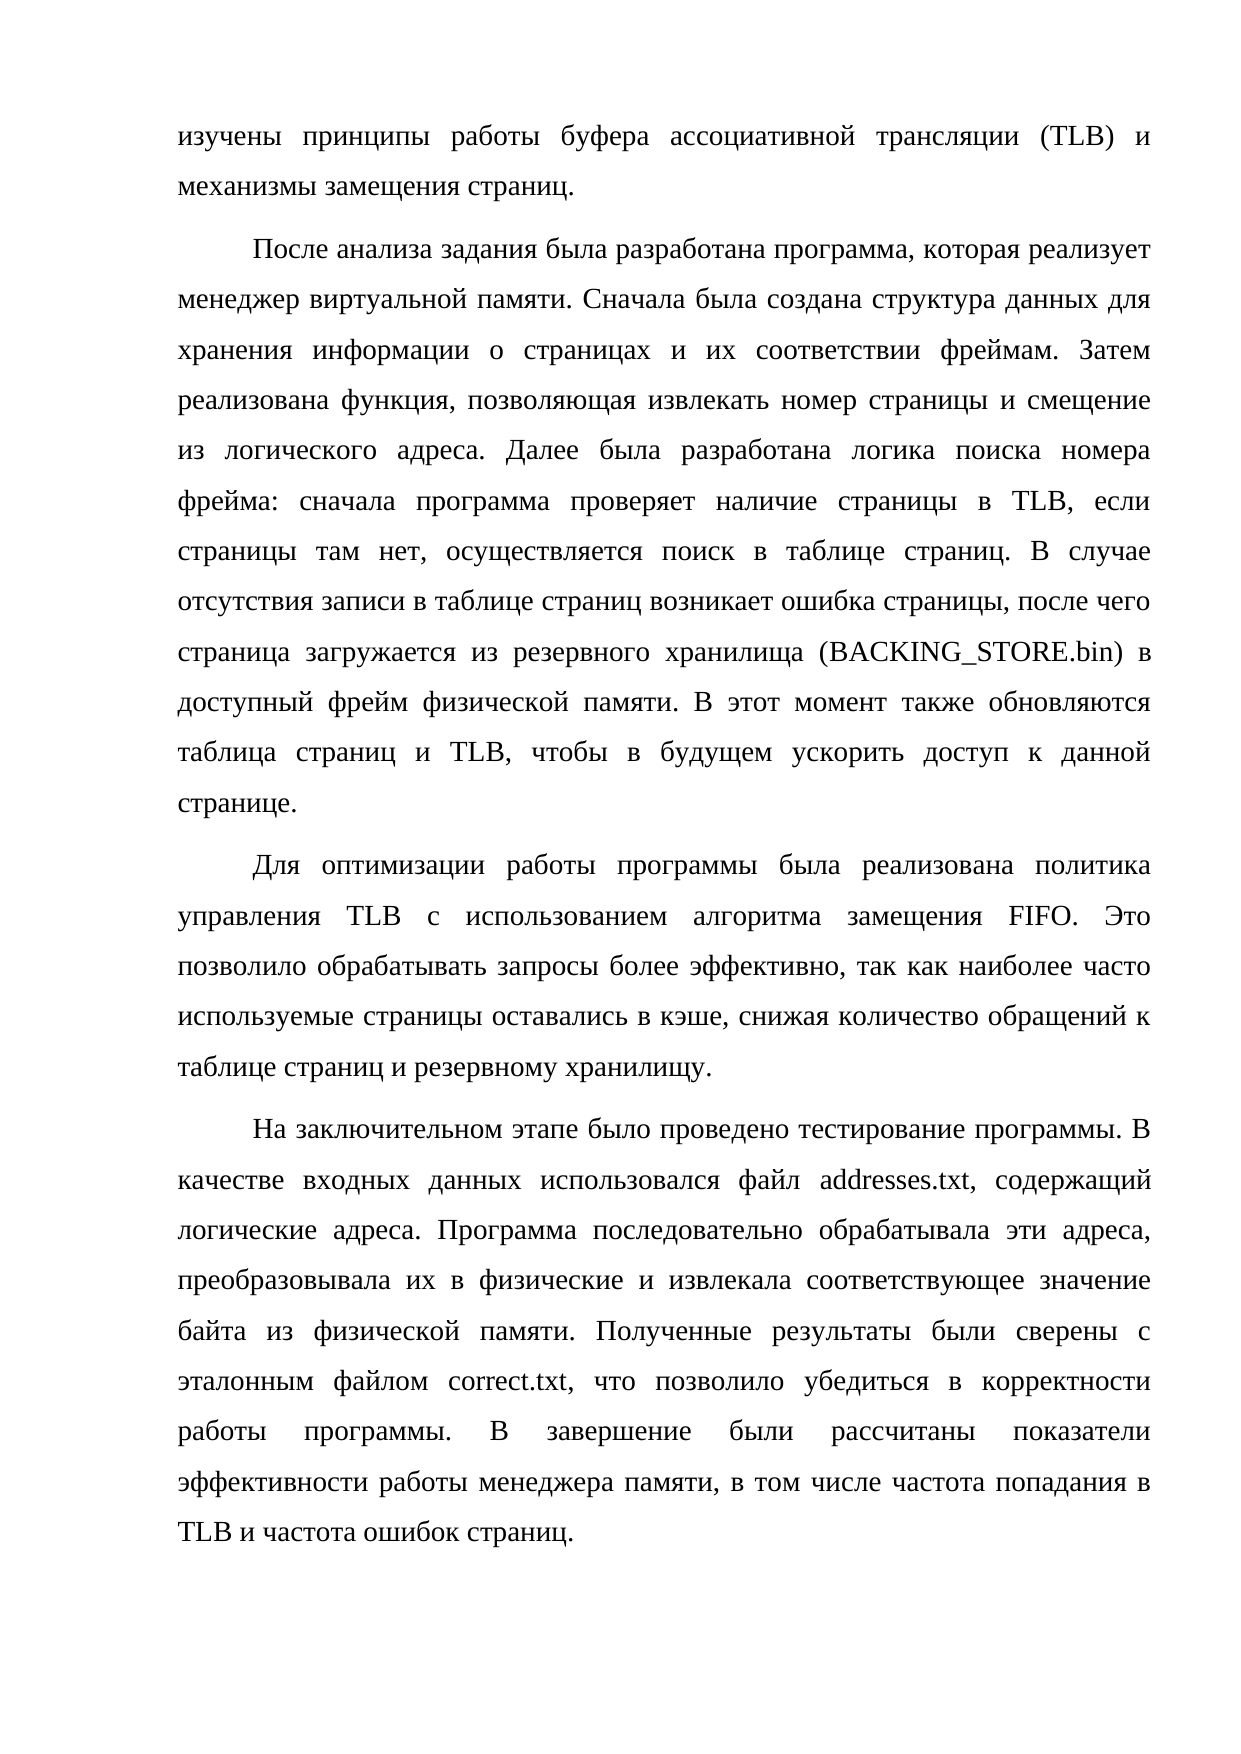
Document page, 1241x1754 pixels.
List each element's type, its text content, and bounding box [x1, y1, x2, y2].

text На заключительном этапе было проведено тестирование программы. В качестве входных данных использовался файл addresses.txt, содержащий логические адреса. Программа последовательно обрабатывала эти адреса, преобразовывала их в физические и извлекала соответствующее значение байта из физической памяти. Полученные результаты были сверены с эталонным файлом correct.txt, что позволило убедиться в корректности работы программы. В завершение были рассчитаны показатели эффективности работы менеджера памяти, в том числе частота попадания в TLB и частота ошибок страниц. [177, 1112, 1152, 1548]
text После анализа задания была разработана программа, которая реализует менеджер виртуальной памяти. Сначала была создана структура данных для хранения информации о страницах и их соответствии фреймам. Затем реализована функция, позволяющая извлекать номер страницы и смещение из логического адреса. Далее была разработана логика поиска номера фрейма: сначала программа проверяет наличие страницы в TLB, если страницы там нет, осуществляется поиск в таблице страниц. В случае отсутствия записи в таблице страниц возникает ошибка страницы, после чего страница загружается из резервного хранилища (BACKING_STORE.bin) в доступный фрейм физической памяти. В этот момент также обновляются таблица страниц и TLB, чтобы в будущем ускорить доступ к данной странице. [177, 231, 1152, 818]
text Для оптимизации работы программы была реализована политика управления TLB с использованием алгоритма замещения FIFO. Это позволило обрабатывать запросы более эффективно, так как наиболее часто используемые страницы оставались в кэше, снижая количество обращений к таблице страниц и резервному хранилищу. [177, 847, 1152, 1082]
text изучены принципы работы буфера ассоциативной трансляции (TLB) и механизмы замещения страниц. [177, 118, 1152, 202]
